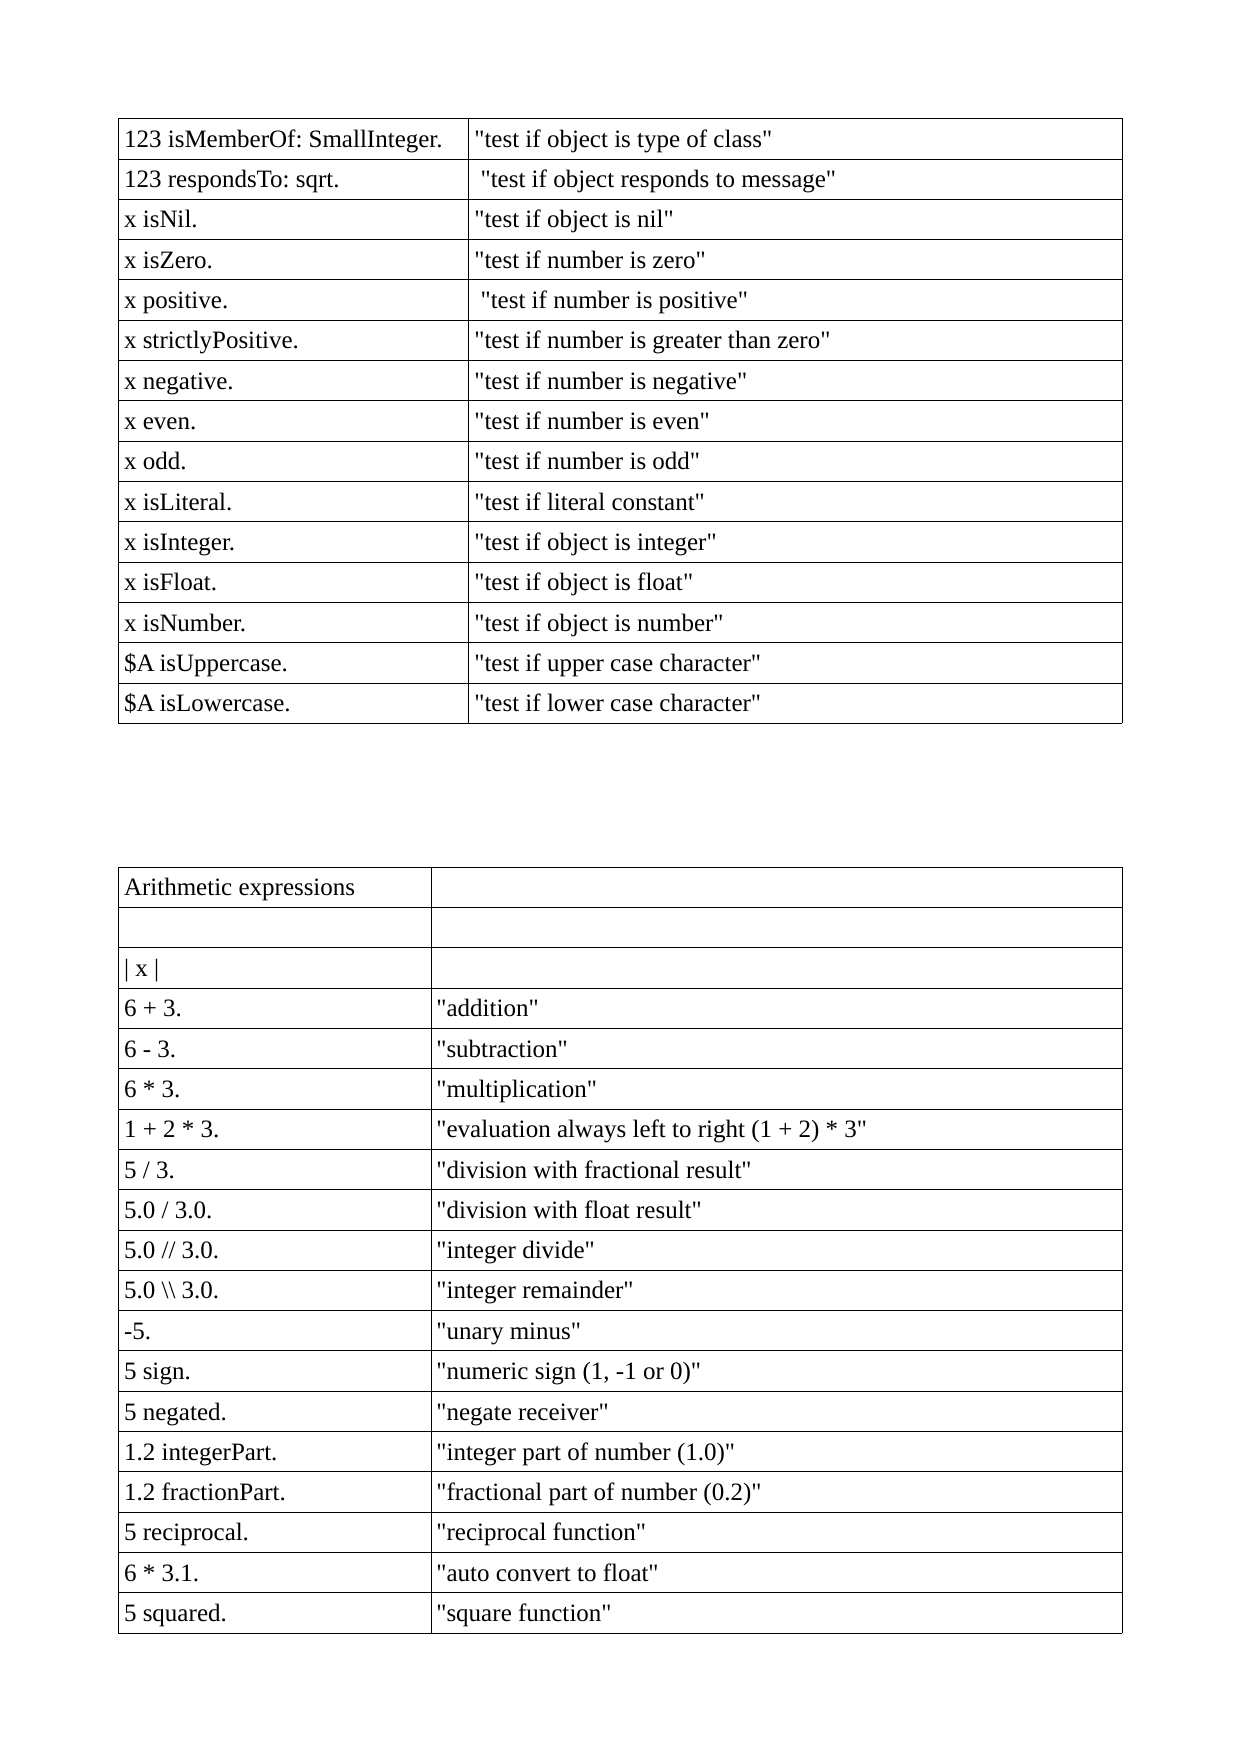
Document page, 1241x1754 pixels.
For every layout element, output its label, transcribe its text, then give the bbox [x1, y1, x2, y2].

table_cell "division with float result" [432, 1190, 1122, 1229]
table_cell x isNumber. [119, 603, 468, 642]
table_cell [119, 908, 431, 947]
table_cell "integer divide" [432, 1231, 1122, 1270]
table_cell x positive. [119, 280, 468, 320]
table_cell "test if literal constant" [469, 482, 1122, 521]
table_cell "test if number is positive" [469, 280, 1122, 320]
table_cell $A isLowercase. [119, 684, 468, 723]
table_cell 6 * 3.1. [119, 1553, 431, 1592]
table_cell "test if number is zero" [469, 240, 1122, 279]
table_cell x isLiteral. [119, 482, 468, 521]
table_header [432, 868, 1122, 907]
table_cell 5 squared. [119, 1593, 431, 1633]
table_cell 5 / 3. [119, 1150, 431, 1189]
table_cell 5.0 // 3.0. [119, 1231, 431, 1270]
table_cell 5 sign. [119, 1351, 431, 1391]
table_cell "test if upper case character" [469, 643, 1122, 682]
table_cell "test if number is even" [469, 401, 1122, 441]
table_cell 1 + 2 * 3. [119, 1110, 431, 1149]
table_cell "auto convert to float" [432, 1553, 1122, 1592]
table_cell 6 - 3. [119, 1029, 431, 1068]
table_cell "integer remainder" [432, 1271, 1122, 1310]
table_cell 1.2 integerPart. [119, 1432, 431, 1471]
table_cell 123 isMemberOf: SmallInteger. [119, 119, 468, 158]
table_cell 5 negated. [119, 1392, 431, 1431]
table_cell | x | [119, 948, 431, 988]
table_cell -5. [119, 1311, 431, 1350]
table_cell [432, 908, 1122, 947]
table_cell "test if object is nil" [469, 200, 1122, 239]
table_cell "square function" [432, 1593, 1122, 1633]
table_cell "integer part of number (1.0)" [432, 1432, 1122, 1471]
table_cell "subtraction" [432, 1029, 1122, 1068]
table_cell "test if object is number" [469, 603, 1122, 642]
table_cell "evaluation always left to right (1 + 2) * 3" [432, 1110, 1122, 1149]
table_cell x negative. [119, 361, 468, 400]
table_cell "negate receiver" [432, 1392, 1122, 1431]
table_cell x isNil. [119, 200, 468, 239]
table_cell "test if object is type of class" [469, 119, 1122, 158]
table_cell x isInteger. [119, 522, 468, 562]
table_cell 6 * 3. [119, 1069, 431, 1108]
table_cell 6 + 3. [119, 989, 431, 1028]
table_cell "multiplication" [432, 1069, 1122, 1108]
table_cell "reciprocal function" [432, 1513, 1122, 1552]
table_cell "fractional part of number (0.2)" [432, 1472, 1122, 1512]
table_cell "test if number is negative" [469, 361, 1122, 400]
table_cell 5 reciprocal. [119, 1513, 431, 1552]
table_cell "numeric sign (1, -1 or 0)" [432, 1351, 1122, 1391]
table_cell "test if lower case character" [469, 684, 1122, 723]
table_cell x isFloat. [119, 563, 468, 602]
table_header Arithmetic expressions [119, 868, 431, 907]
table_cell x isZero. [119, 240, 468, 279]
table_cell "addition" [432, 989, 1122, 1028]
table_cell "test if number is odd" [469, 442, 1122, 481]
table_cell "unary minus" [432, 1311, 1122, 1350]
table_cell x odd. [119, 442, 468, 481]
table_cell "division with fractional result" [432, 1150, 1122, 1189]
table_cell "test if object responds to message" [469, 160, 1122, 199]
table_cell x even. [119, 401, 468, 441]
table_cell 123 respondsTo: sqrt. [119, 160, 468, 199]
table_cell 5.0 / 3.0. [119, 1190, 431, 1229]
table_cell "test if object is float" [469, 563, 1122, 602]
table_cell 1.2 fractionPart. [119, 1472, 431, 1512]
table_cell "test if number is greater than zero" [469, 321, 1122, 360]
table_cell 5.0 \\ 3.0. [119, 1271, 431, 1310]
table_cell x strictlyPositive. [119, 321, 468, 360]
table_cell [432, 948, 1122, 988]
table_cell $A isUppercase. [119, 643, 468, 682]
table_cell "test if object is integer" [469, 522, 1122, 562]
